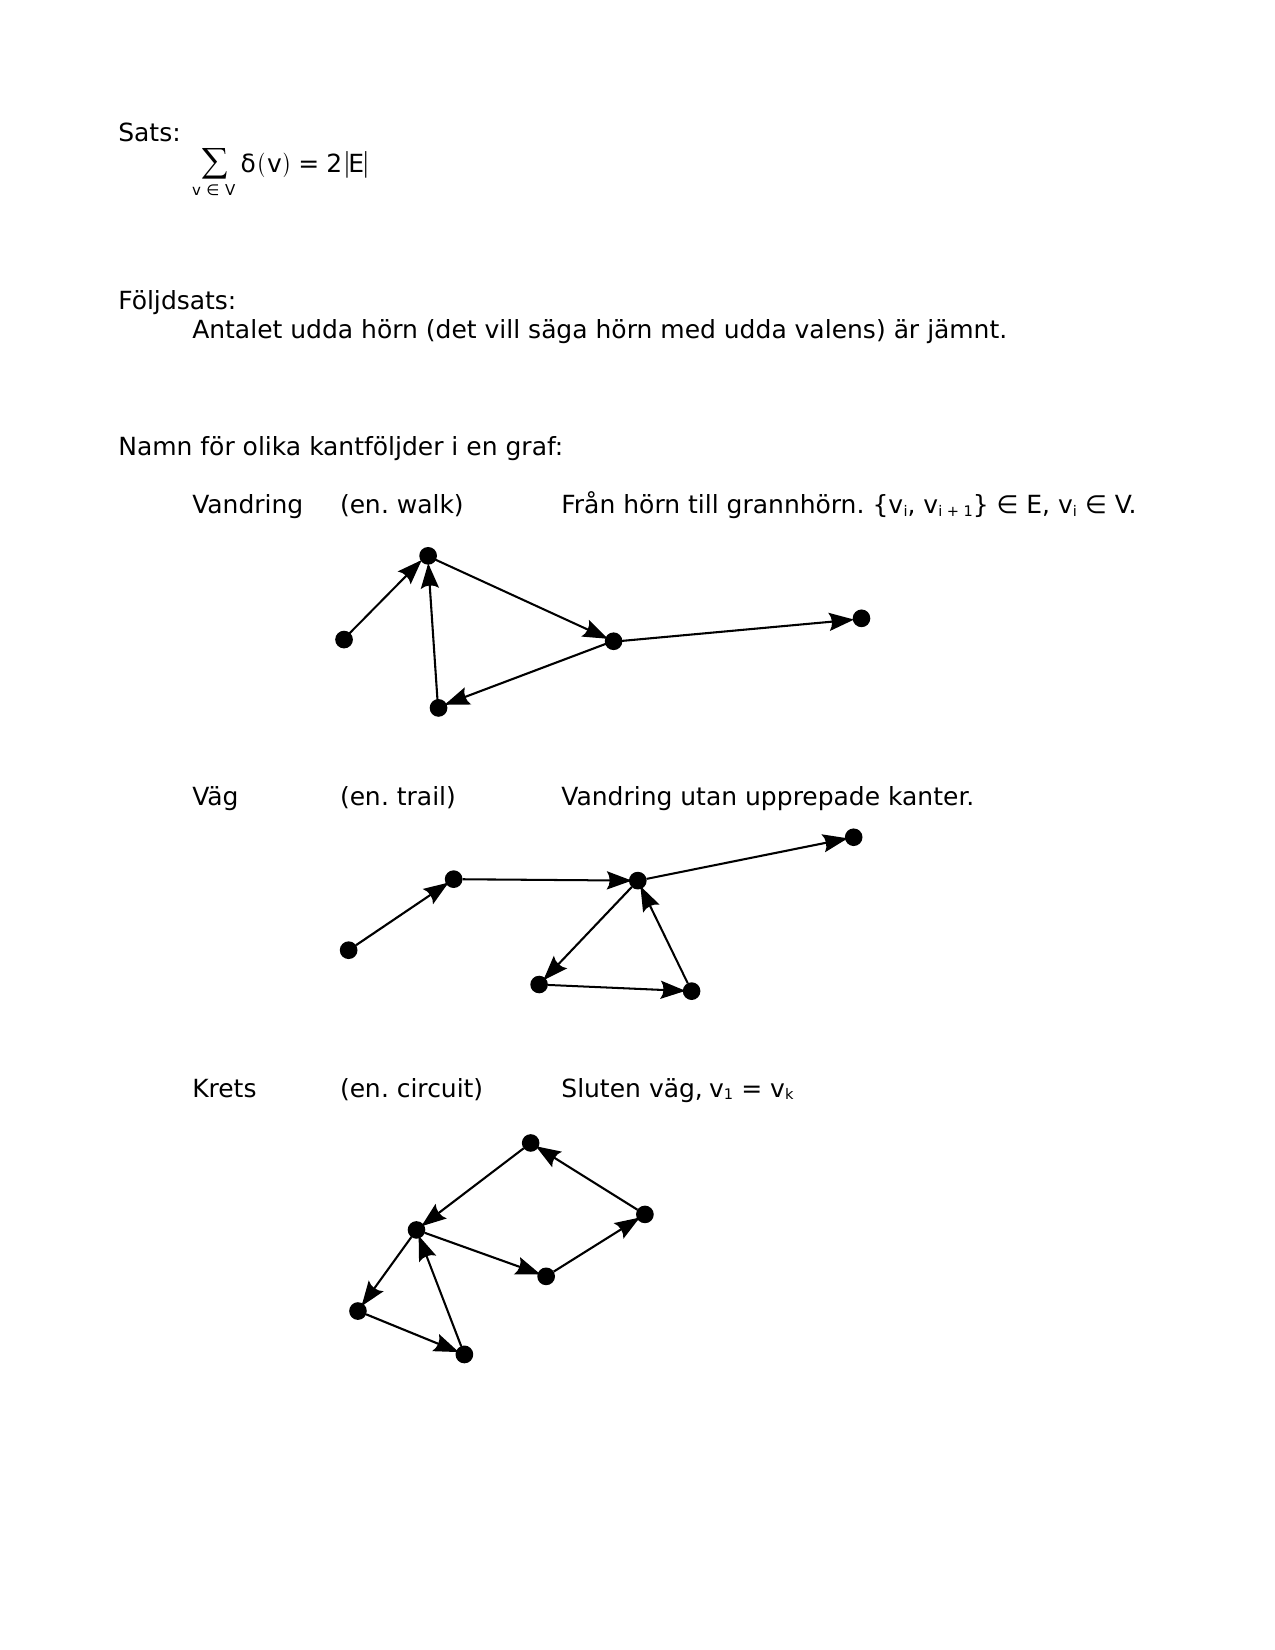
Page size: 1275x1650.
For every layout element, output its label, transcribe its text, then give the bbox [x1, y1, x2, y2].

text Sats: [118, 118, 1157, 147]
text Följdsats: [118, 286, 1157, 316]
text Antalet udda hörn (det vill säga hörn med udda valens) är jämnt. [118, 316, 1157, 345]
text Väg (en. trail) Vandring utan upprepade kanter. [118, 782, 1157, 811]
text Vandring (en. walk) Från hörn till grannhörn. {vi, vi + 1} ∈ E, vi ∈ V. [118, 491, 1157, 520]
text Namn för olika kantföljder i en graf: [118, 432, 1157, 461]
text Krets (en. circuit) Sluten väg, v1 = vk [118, 1074, 1157, 1103]
